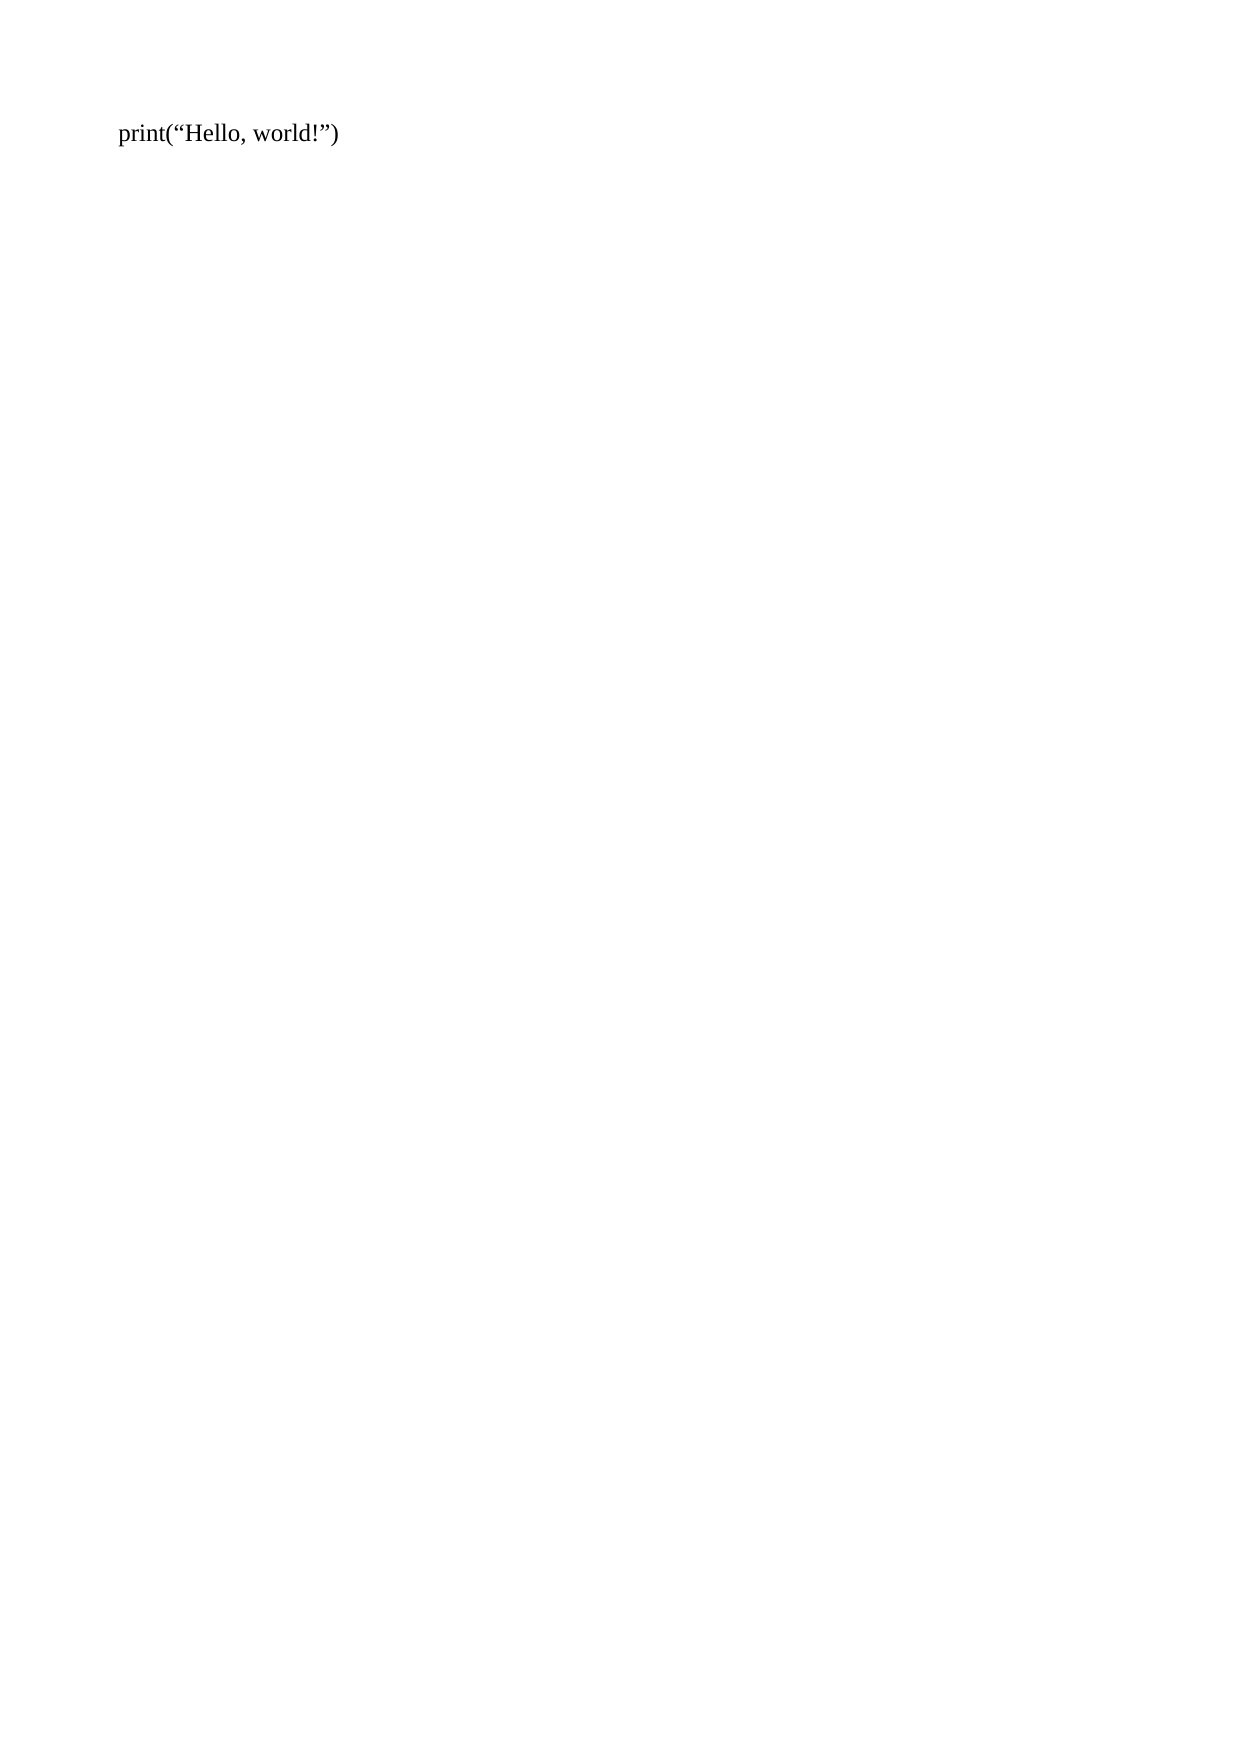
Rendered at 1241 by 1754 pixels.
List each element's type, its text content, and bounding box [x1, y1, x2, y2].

text print(“Hello, world!”) [118, 118, 1122, 147]
